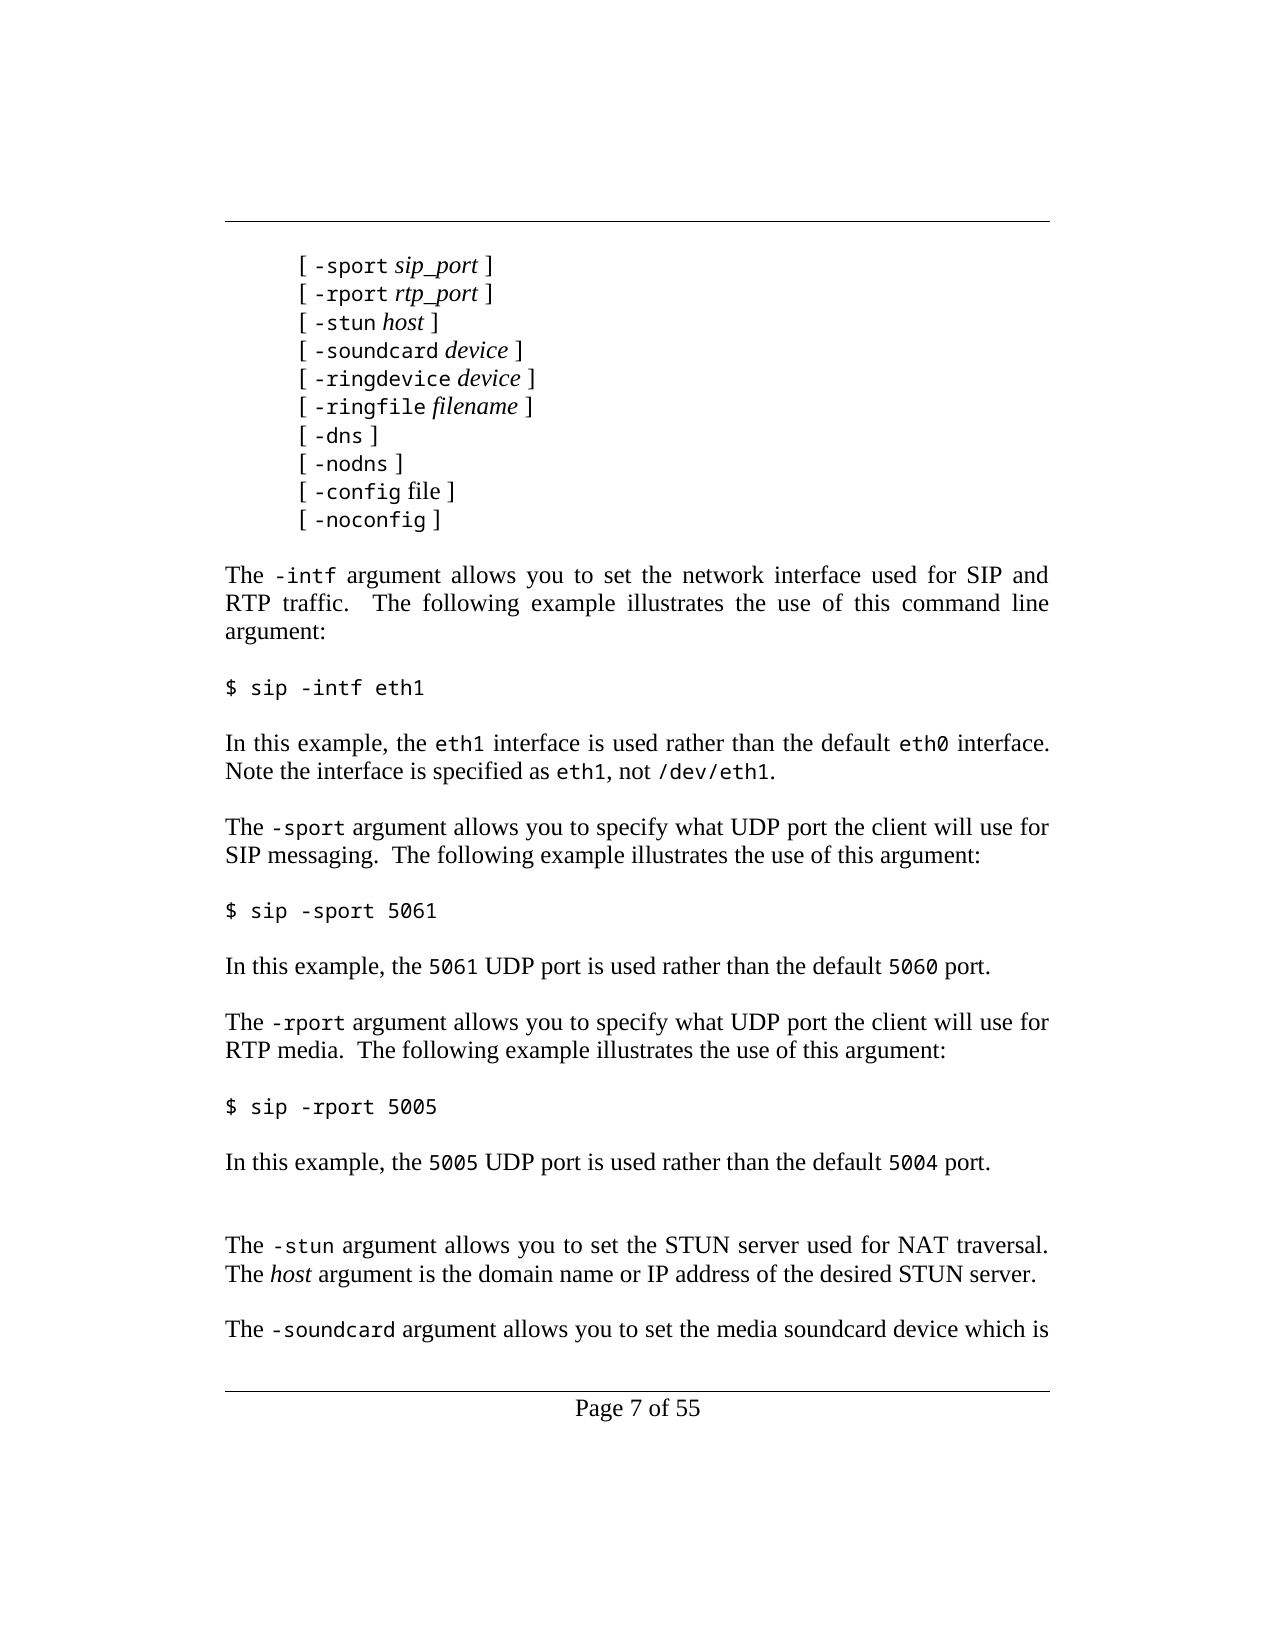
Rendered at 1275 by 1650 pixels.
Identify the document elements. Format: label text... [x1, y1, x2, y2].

text [ -rport rtp_port ] [225, 279, 1050, 308]
text [ -ringfile filename ] [225, 392, 1050, 421]
text The -sport argument allows you to specify what UDP port the client will use for SIP messaging. The following example illustrates the use of this argument: [225, 813, 1050, 869]
text $ sip -sport 5061 [225, 896, 1050, 925]
text $ sip -rport 5005 [225, 1092, 1050, 1120]
text [ -dns ] [225, 421, 1050, 449]
text The -stun argument allows you to set the STUN server used for NAT traversal. The host argument is the domain name or IP address of the desired STUN server. [225, 1232, 1050, 1288]
text [ -config file ] [225, 477, 1050, 505]
text [ -sport sip_port ] [225, 251, 1050, 279]
text $ sip -intf eth1 [225, 673, 1050, 701]
text In this example, the 5061 UDP port is used rather than the default 5060 port. [225, 952, 1050, 981]
text In this example, the eth1 interface is used rather than the default eth0 interface. Note the interface is specified as eth1, not /dev/eth1. [225, 729, 1050, 785]
text The -rport argument allows you to specify what UDP port the client will use for RTP media. The following example illustrates the use of this argument: [225, 1008, 1050, 1064]
text [ -noconfig ] [225, 505, 1050, 534]
text [ -stun host ] [225, 308, 1050, 336]
text The -intf argument allows you to set the network interface used for SIP and RTP traffic. The following example illustrates the use of this command line argument: [225, 561, 1050, 645]
text [ -ringdevice device ] [225, 364, 1050, 392]
text The -soundcard argument allows you to set the media soundcard device which is [225, 1316, 1050, 1344]
text [ -soundcard device ] [225, 336, 1050, 364]
text In this example, the 5005 UDP port is used rather than the default 5004 port. [225, 1148, 1050, 1176]
text [ -nodns ] [225, 449, 1050, 477]
